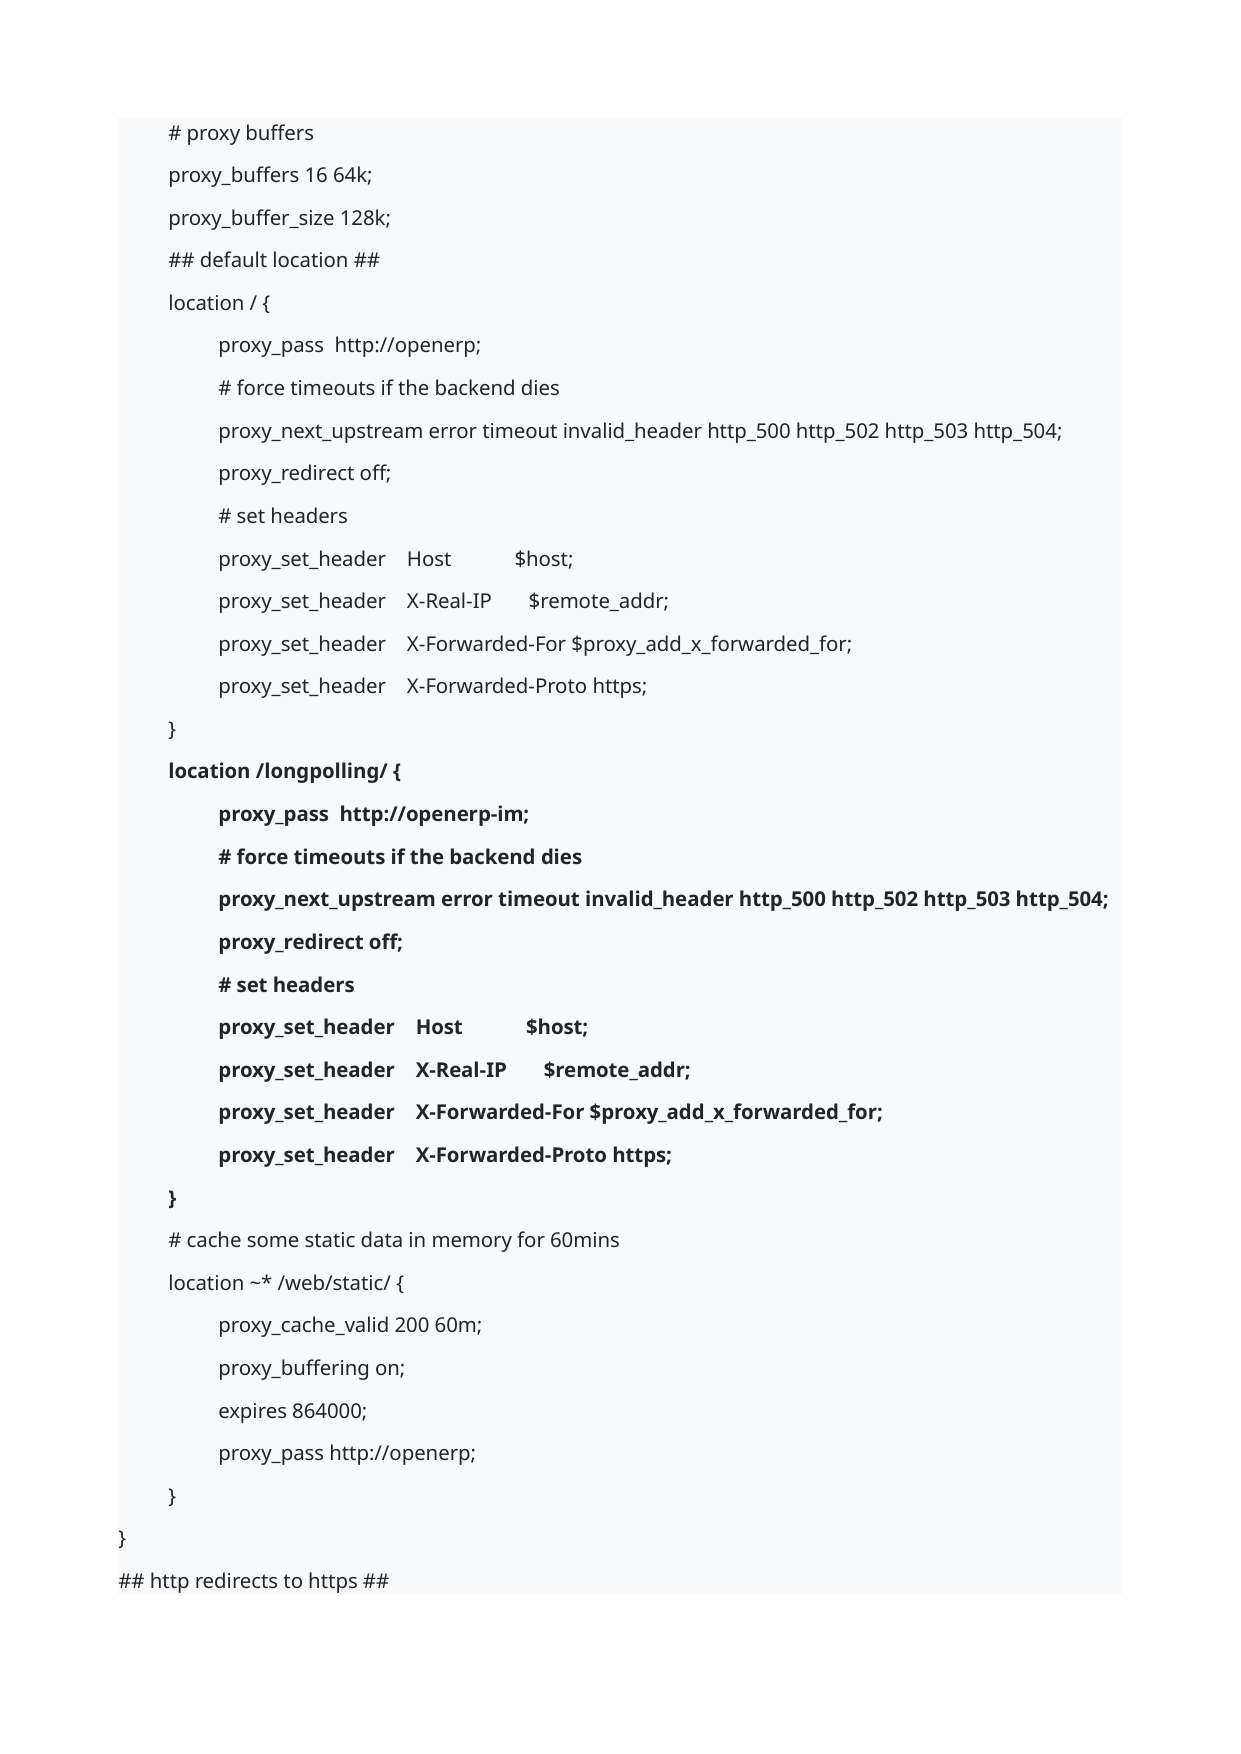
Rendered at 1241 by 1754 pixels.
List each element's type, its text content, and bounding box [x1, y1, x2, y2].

text proxy_set_header X-Forwarded-For $proxy_add_x_forwarded_for; [118, 1098, 1122, 1126]
text ## http redirects to https ## [118, 1566, 1122, 1594]
text proxy_next_upstream error timeout invalid_header http_500 http_502 http_503 http_504; [118, 416, 1122, 444]
text proxy_redirect off; [118, 928, 1122, 956]
text proxy_set_header Host $host; [118, 1013, 1122, 1041]
text proxy_pass http://openerp; [118, 331, 1122, 359]
text proxy_set_header X-Forwarded-Proto https; [118, 1141, 1122, 1169]
text proxy_set_header X-Real-IP $remote_addr; [118, 587, 1122, 615]
text location ~* /web/static/ { [118, 1268, 1122, 1296]
text proxy_set_header X-Forwarded-For $proxy_add_x_forwarded_for; [118, 629, 1122, 657]
text proxy_set_header X-Real-IP $remote_addr; [118, 1055, 1122, 1083]
text # set headers [118, 502, 1122, 529]
text # force timeouts if the backend dies [118, 374, 1122, 402]
text proxy_redirect off; [118, 459, 1122, 487]
text proxy_pass http://openerp-im; [118, 800, 1122, 828]
text # proxy buffers [118, 118, 1122, 146]
text proxy_buffer_size 128k; [118, 203, 1122, 231]
text } [118, 1481, 1122, 1509]
text } [118, 1524, 1122, 1552]
text # force timeouts if the backend dies [118, 842, 1122, 870]
text proxy_next_upstream error timeout invalid_header http_500 http_502 http_503 http_504; [118, 885, 1122, 913]
text # set headers [118, 970, 1122, 998]
text proxy_pass http://openerp; [118, 1439, 1122, 1467]
text proxy_set_header X-Forwarded-Proto https; [118, 672, 1122, 700]
text location / { [118, 288, 1122, 317]
text ## default location ## [118, 246, 1122, 274]
text proxy_set_header Host $host; [118, 544, 1122, 572]
text proxy_cache_valid 200 60m; [118, 1311, 1122, 1339]
text } [118, 1183, 1122, 1211]
text expires 864000; [118, 1396, 1122, 1424]
text # cache some static data in memory for 60mins [118, 1226, 1122, 1254]
text } [118, 714, 1122, 743]
text proxy_buffers 16 64k; [118, 161, 1122, 189]
text location /longpolling/ { [118, 757, 1122, 785]
text proxy_buffering on; [118, 1354, 1122, 1382]
